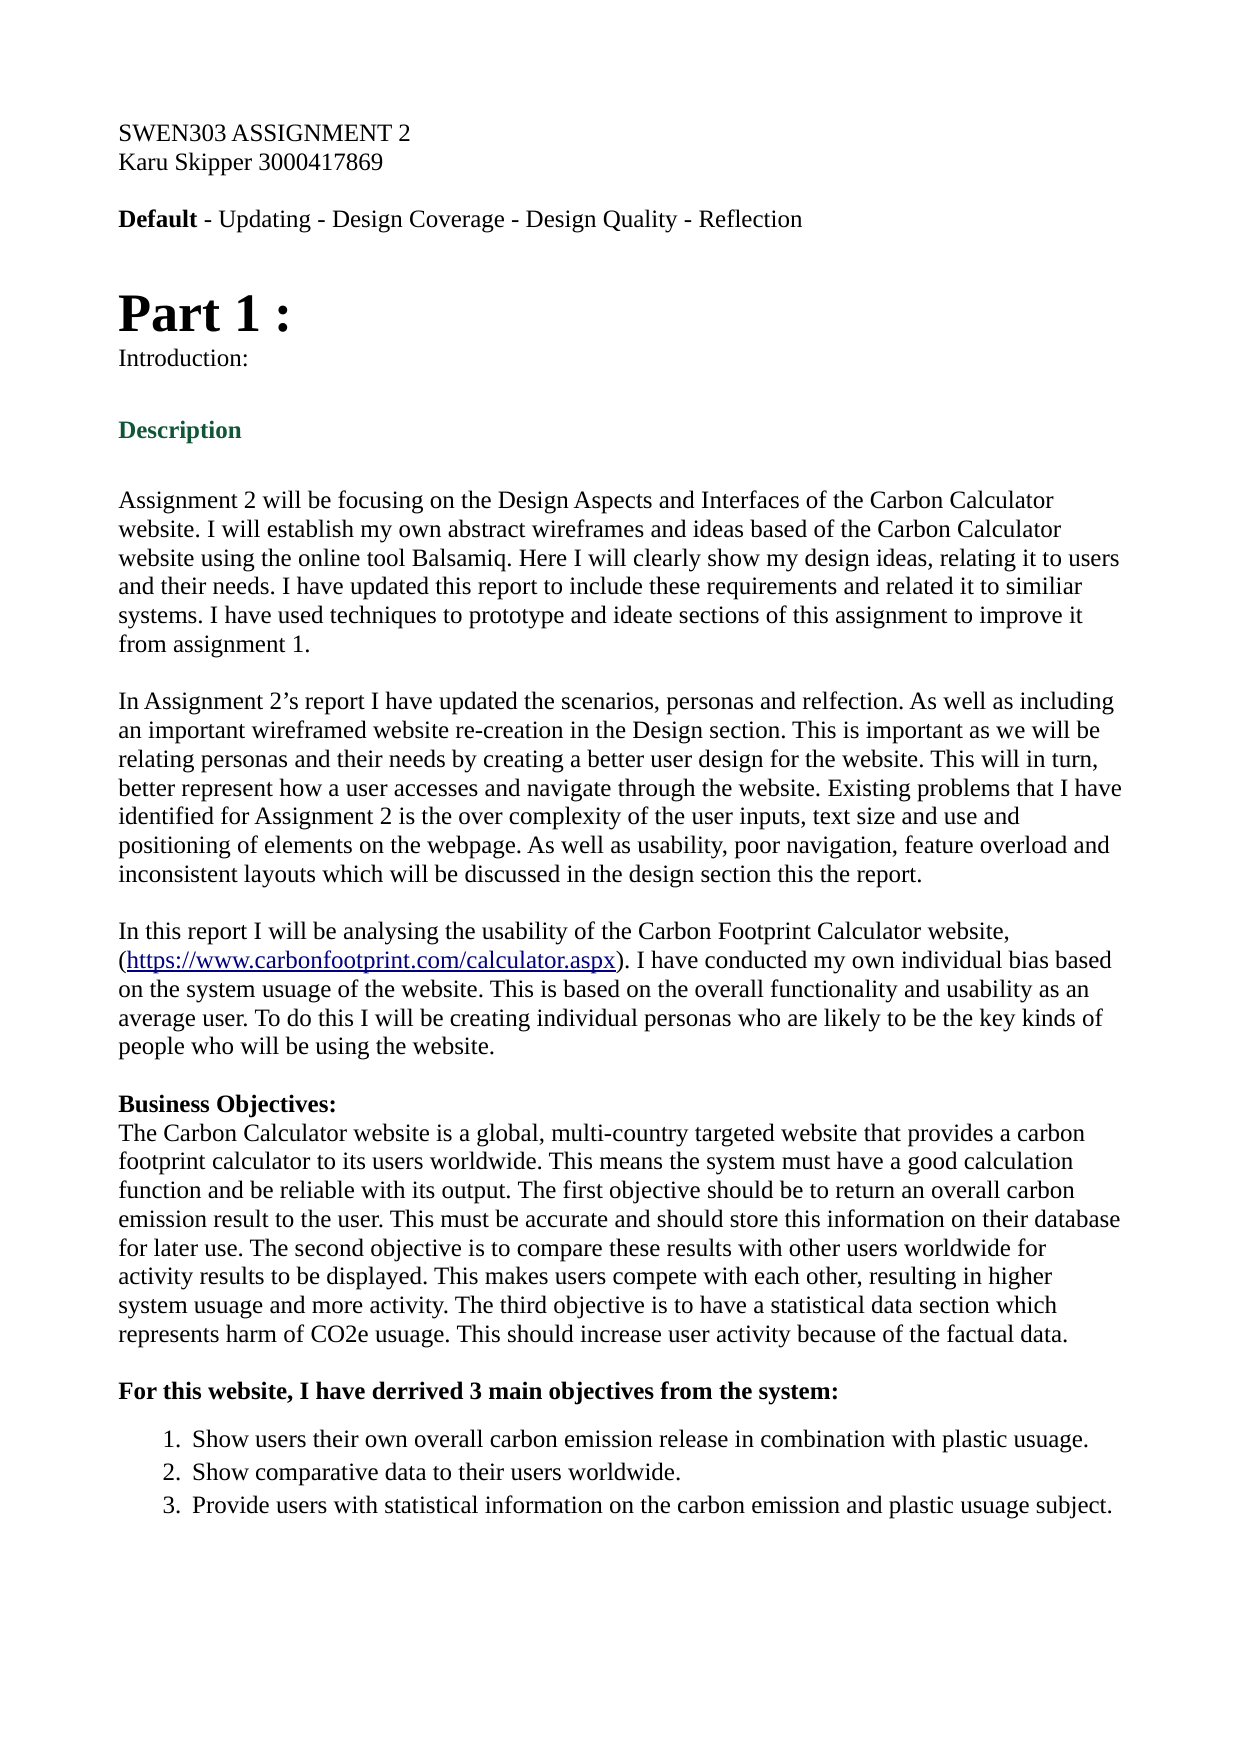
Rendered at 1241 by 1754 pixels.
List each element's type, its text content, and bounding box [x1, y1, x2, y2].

text The Carbon Calculator website is a global, multi-country targeted website that provides a carbon footprint calculator to its users worldwide. This means the system must have a good calculation function and be reliable with its output. The first objective should be to return an overall carbon emission result to the user. This must be accurate and should store this information on their database for later use. The second objective is to compare these results with other users worldwide for activity results to be displayed. This makes users compete with each other, resulting in higher system usuage and more activity. The third objective is to have a statistical data section which represents harm of CO2e usuage. This should increase user activity because of the factual data. [118, 1118, 1122, 1348]
text SWEN303 ASSIGNMENT 2 [118, 118, 1122, 147]
text Karu Skipper 3000417869 [118, 147, 1122, 176]
text Part 1 : [118, 281, 1122, 343]
list Show comparative data to their users worldwide. [162, 1457, 1122, 1486]
text In this report I will be analysing the usability of the Carbon Footprint Calculator website, (https://www.carbonfootprint.com/calculator.aspx). I have conducted my own individual bias based on the system usuage of the website. This is based on the overall functionality and usability as an average user. To do this I will be creating individual personas who are likely to be the key kinds of people who will be using the website. [118, 916, 1122, 1060]
text Introduction: [118, 343, 1122, 372]
list Show users their own overall carbon emission release in combination with plastic usuage. [162, 1424, 1122, 1453]
text In Assignment 2’s report I have updated the scenarios, personas and relfection. As well as including an important wireframed website re-creation in the Design section. This is important as we will be relating personas and their needs by creating a better user design for the website. This will in turn, better represent how a user accesses and navigate through the website. Existing problems that I have identified for Assignment 2 is the over complexity of the user inputs, text size and use and positioning of elements on the webpage. As well as usability, poor navigation, feature overload and inconsistent layouts which will be discussed in the design section this the report. [118, 686, 1122, 888]
text For this website, I have derrived 3 main objectives from the system: [118, 1376, 1122, 1405]
text Business Objectives: [118, 1089, 1122, 1118]
text Default - Updating - Design Coverage - Design Quality - Reflection [118, 204, 1122, 233]
text Assignment 2 will be focusing on the Design Aspects and Interfaces of the Carbon Calculator website. I will establish my own abstract wireframes and ideas based of the Carbon Calculator website using the online tool Balsamiq. Here I will clearly show my design ideas, relating it to users and their needs. I have updated this report to include these requirements and related it to similiar systems. I have used techniques to prototype and ideate sections of this assignment to improve it from assignment 1. [118, 485, 1122, 658]
list Provide users with statistical information on the carbon emission and plastic usuage subject. [162, 1490, 1122, 1519]
subtitle Description [118, 415, 1122, 444]
